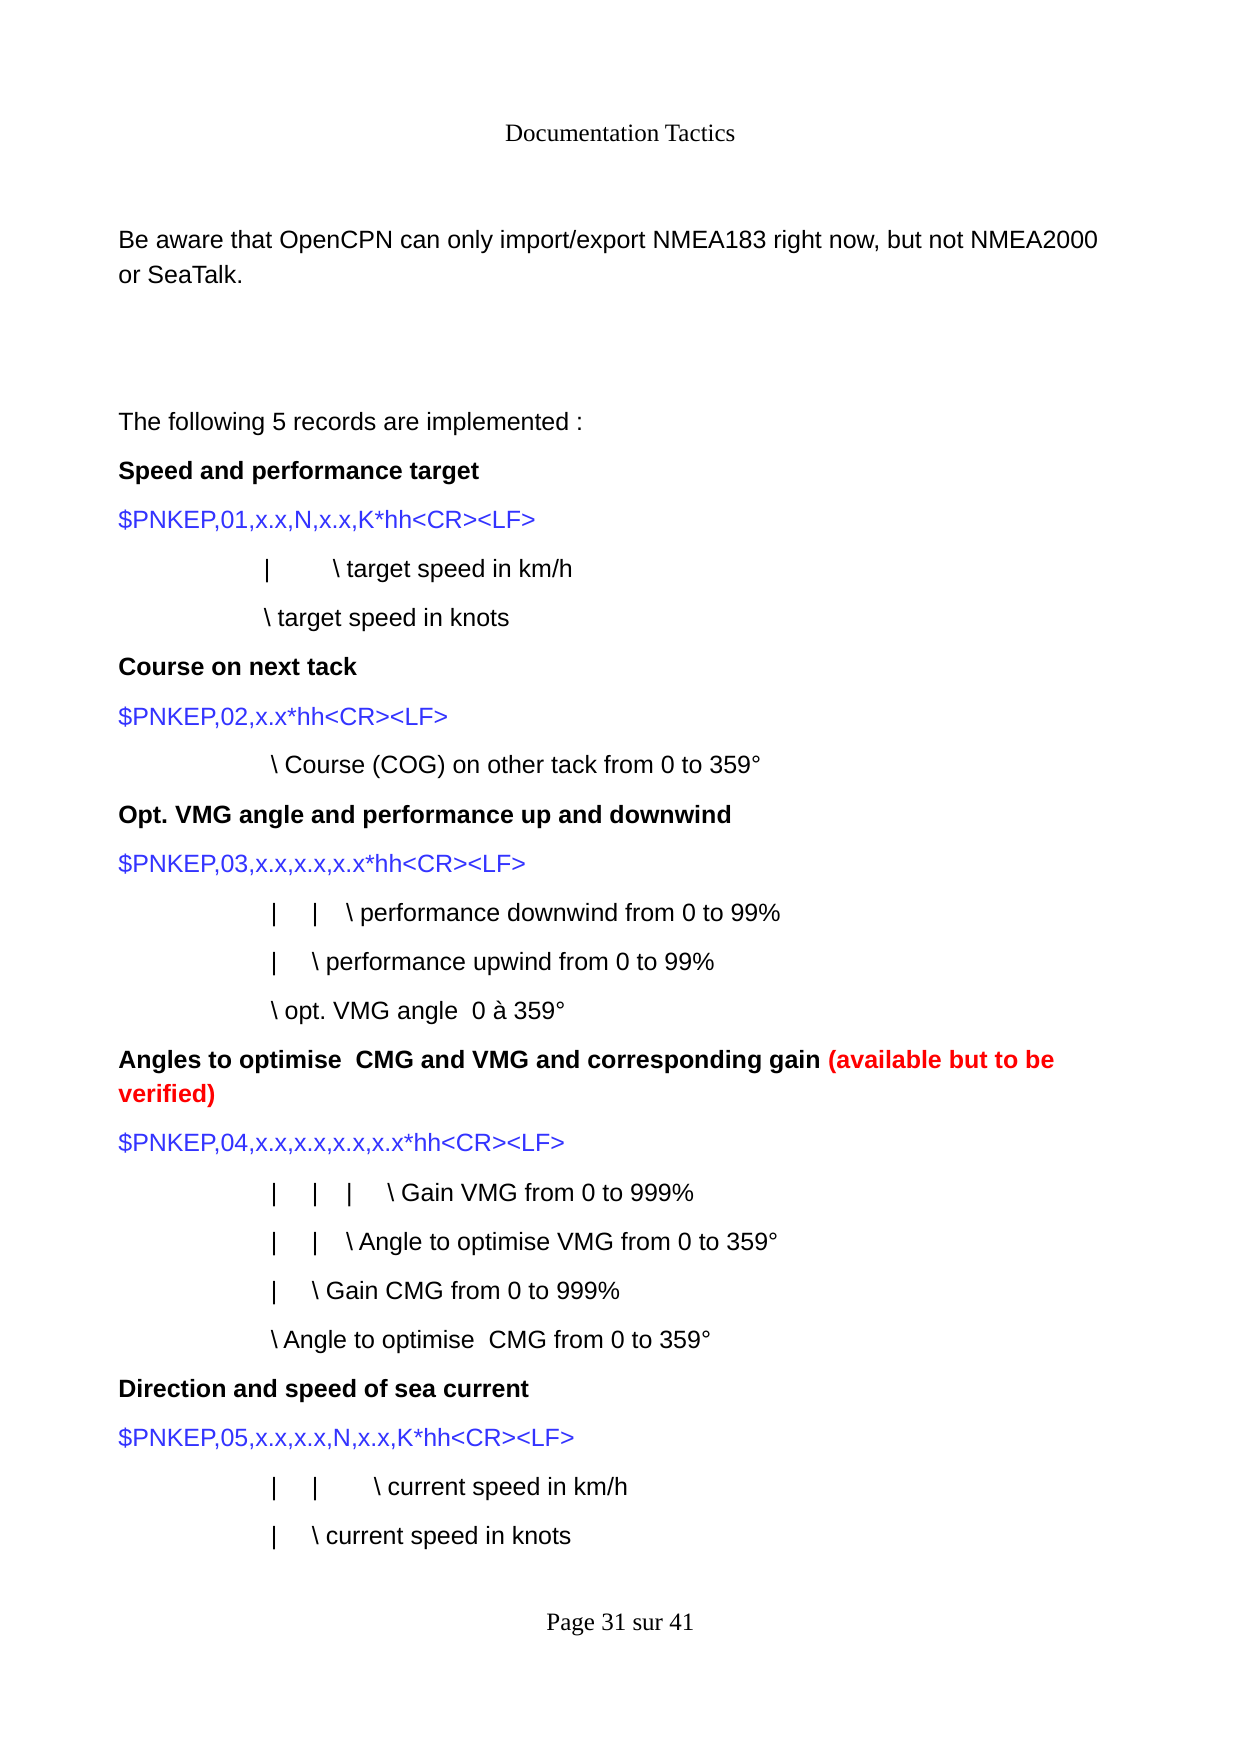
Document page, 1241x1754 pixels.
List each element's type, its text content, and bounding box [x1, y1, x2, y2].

text | \ target speed in km/h [118, 554, 1122, 583]
text | | \ current speed in km/h [118, 1472, 1122, 1501]
text Direction and speed of sea current [118, 1374, 1122, 1402]
text \ target speed in knots [118, 603, 1122, 632]
text The following 5 records are implemented : [118, 407, 1122, 436]
text | | \ Angle to optimise VMG from 0 to 359° [118, 1227, 1122, 1255]
text Be aware that OpenCPN can only import/export NMEA183 right now, but not NMEA2000 or SeaTalk. [118, 225, 1122, 289]
text | | \ performance downwind from 0 to 99% [118, 898, 1122, 926]
text | \ current speed in knots [118, 1521, 1122, 1550]
text $PNKEP,05,x.x,x.x,N,x.x,K*hh<CR><LF> [118, 1423, 1122, 1452]
text | | | \ Gain VMG from 0 to 999% [118, 1177, 1122, 1206]
text Angles to optimise CMG and VMG and corresponding gain (available but to be verified) [118, 1045, 1122, 1108]
text $PNKEP,02,x.x*hh<CR><LF> [118, 701, 1122, 730]
text \ Course (COG) on other tack from 0 to 359° [118, 751, 1122, 779]
text Course on next tack [118, 652, 1122, 681]
text $PNKEP,01,x.x,N,x.x,K*hh<CR><LF> [118, 505, 1122, 534]
text Speed and performance target [118, 456, 1122, 485]
text \ opt. VMG angle 0 à 359° [118, 996, 1122, 1024]
text \ Angle to optimise CMG from 0 to 359° [118, 1325, 1122, 1353]
text | \ performance upwind from 0 to 99% [118, 947, 1122, 976]
text $PNKEP,03,x.x,x.x,x.x*hh<CR><LF> [118, 849, 1122, 877]
text Opt. VMG angle and performance up and downwind [118, 799, 1122, 828]
text | \ Gain CMG from 0 to 999% [118, 1276, 1122, 1304]
text $PNKEP,04,x.x,x.x,x.x,x.x*hh<CR><LF> [118, 1128, 1122, 1157]
